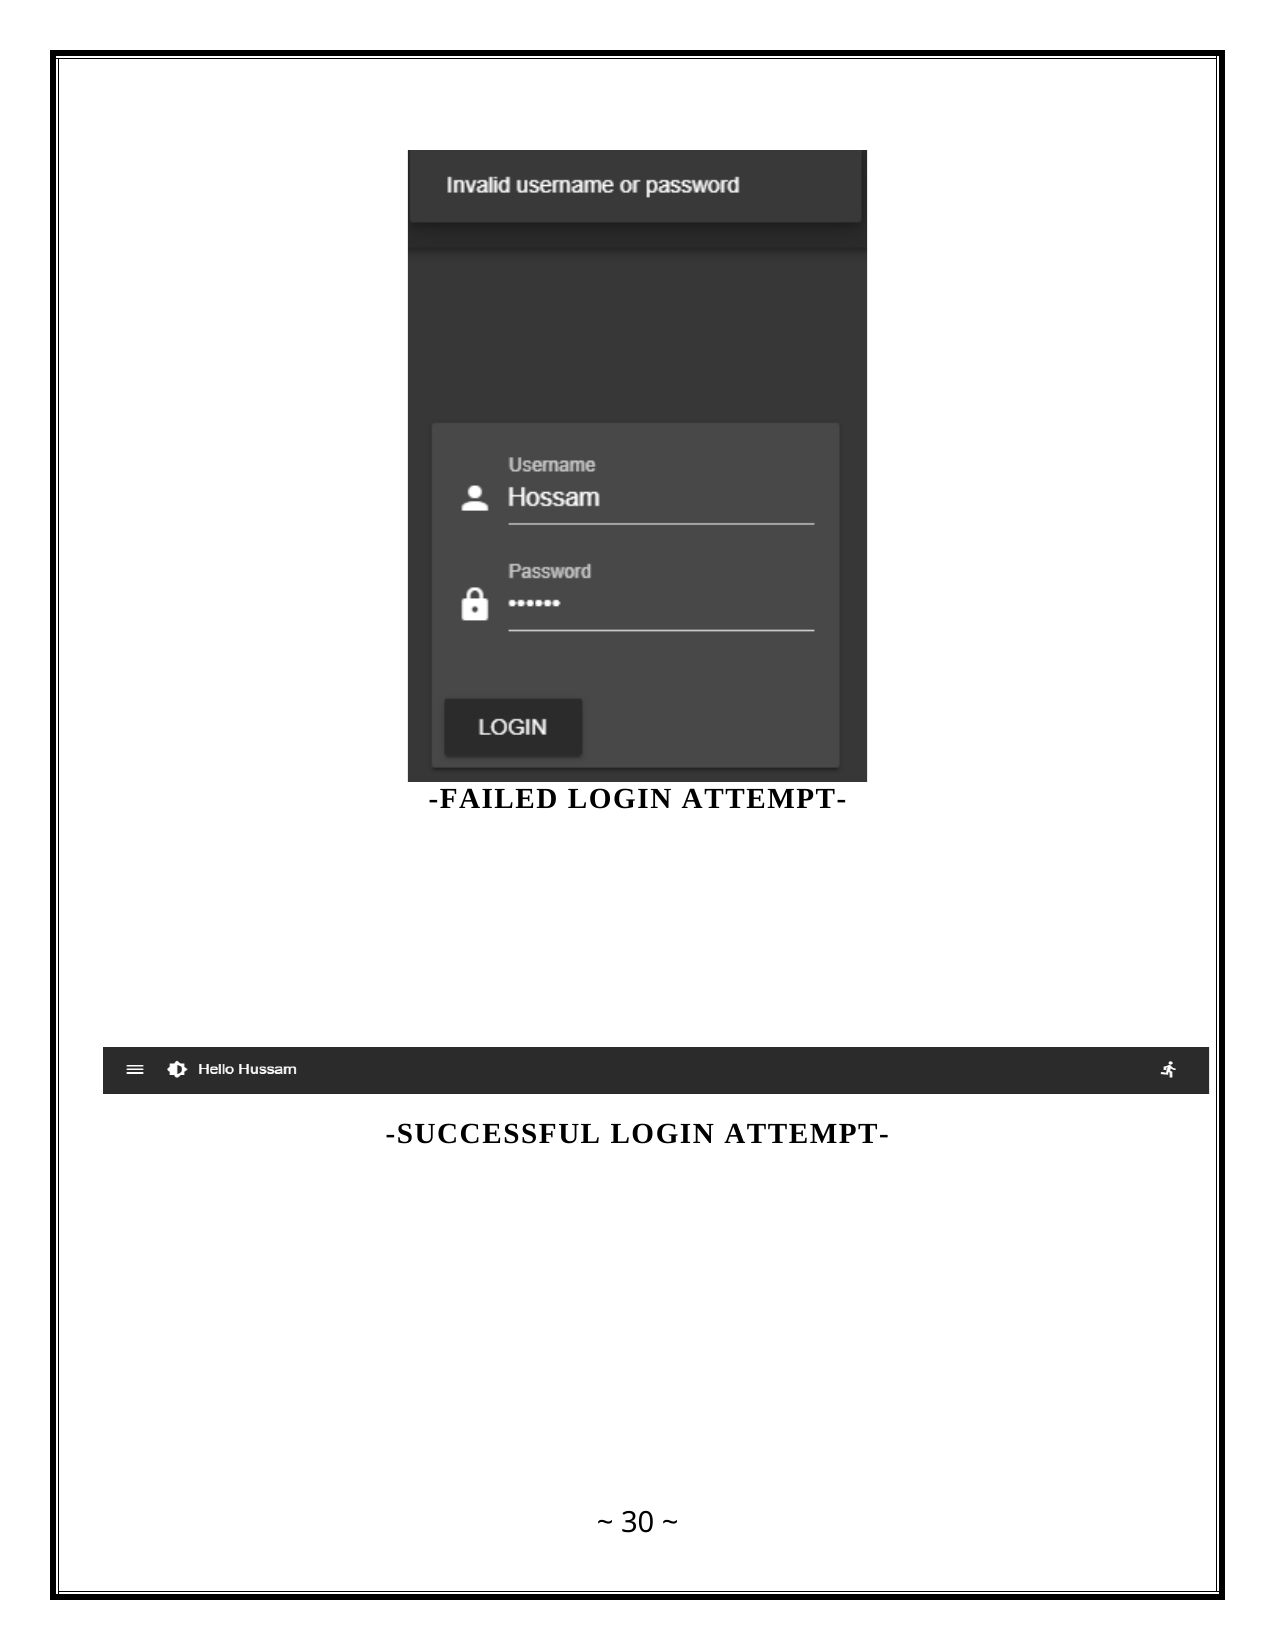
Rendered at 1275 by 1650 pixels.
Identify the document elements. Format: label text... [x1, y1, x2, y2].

picture [407, 150, 868, 782]
text -Failed login attempT- [187, 781, 1087, 815]
text [187, 915, 1087, 1047]
picture [103, 1047, 1211, 1094]
text -successful login attempt- [187, 1094, 1087, 1150]
